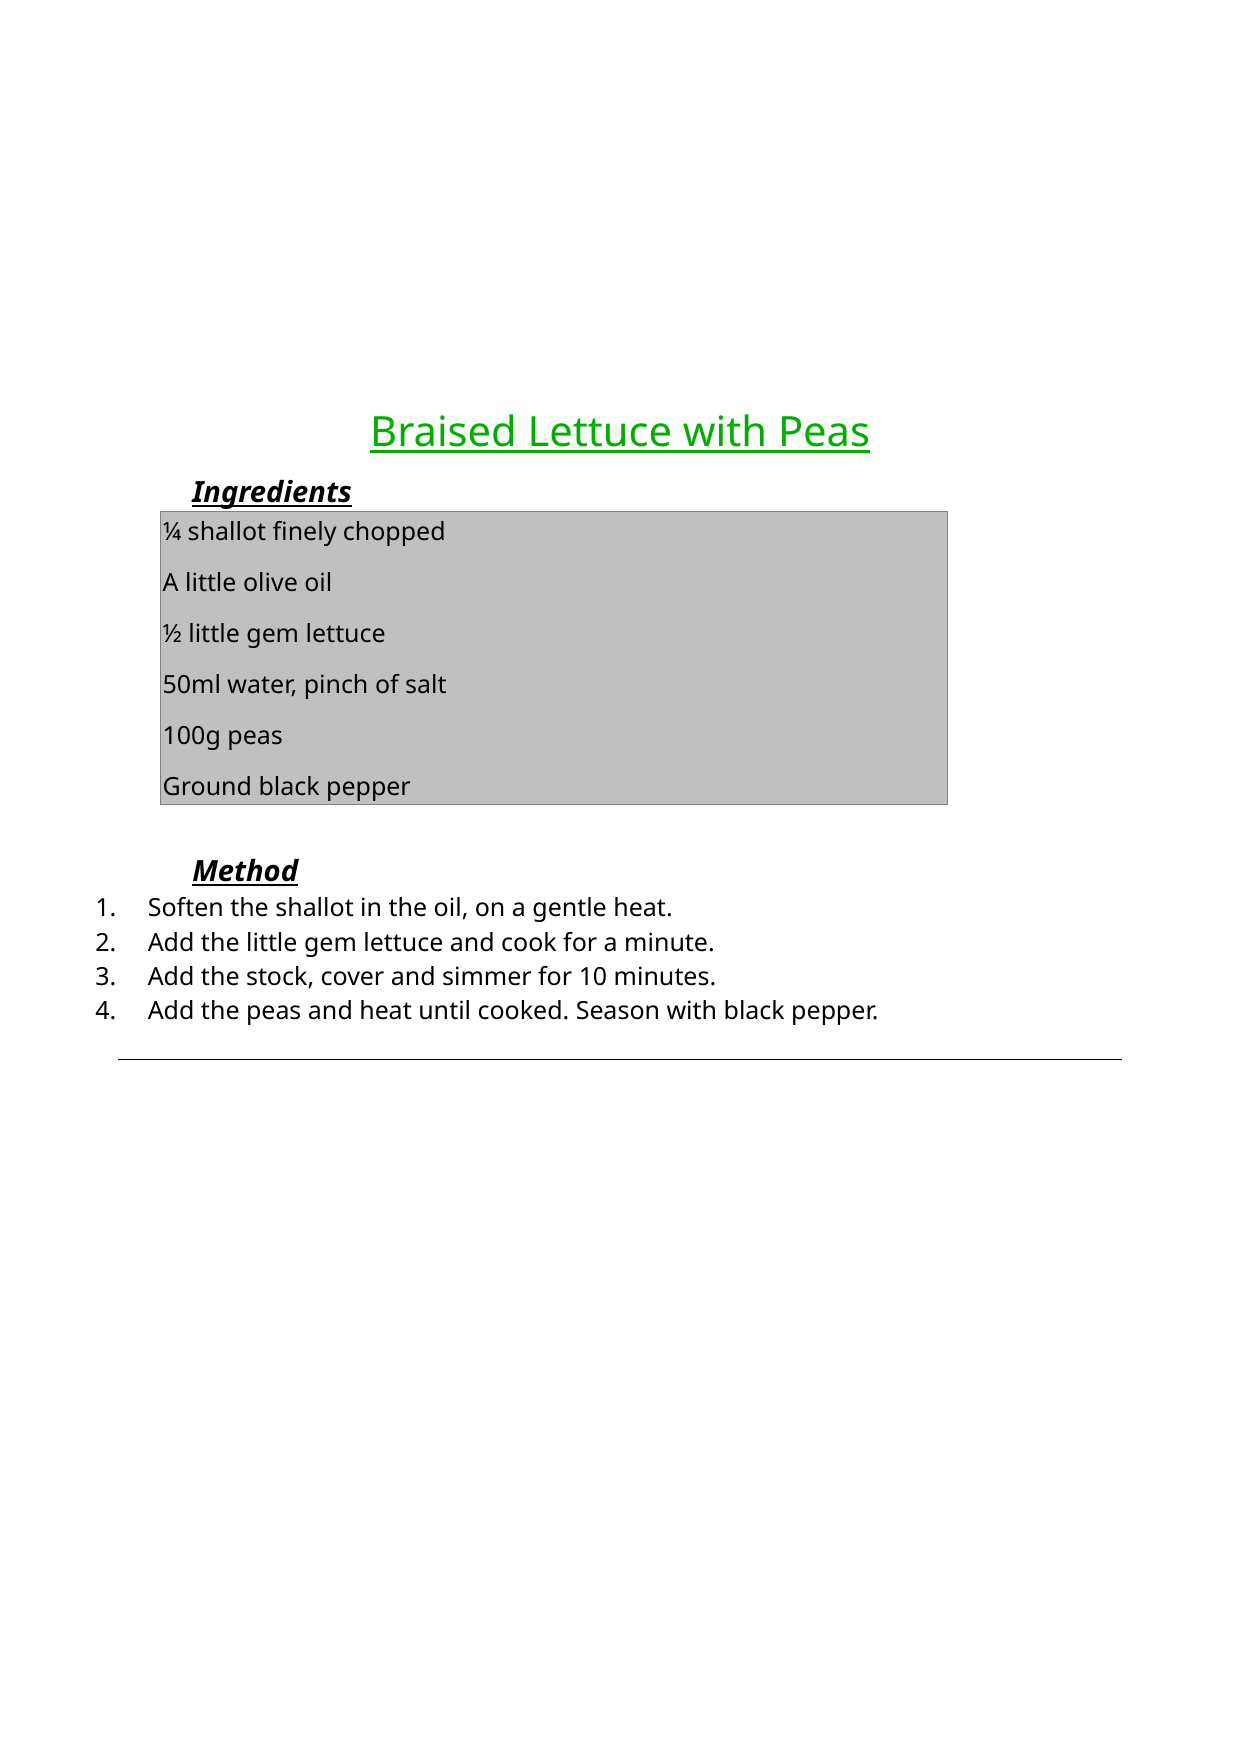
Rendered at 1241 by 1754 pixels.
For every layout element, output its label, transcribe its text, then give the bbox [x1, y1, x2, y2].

text ½ little gem lettuce [161, 613, 947, 649]
subtitle Method [192, 850, 1122, 890]
list Add the peas and heat until cooked. Season with black pepper. [95, 992, 1122, 1026]
text 100g peas [161, 715, 947, 751]
list Soften the shallot in the oil, on a gentle heat. [95, 890, 1122, 924]
subtitle Braised Lettuce with Peas [118, 402, 1122, 459]
subtitle Ingredients [192, 471, 1122, 511]
list Add the little gem lettuce and cook for a minute. [95, 924, 1122, 958]
text Ground black pepper [161, 766, 947, 804]
text ¼ shallot finely chopped [161, 512, 947, 547]
text A little olive oil [161, 562, 947, 598]
text 50ml water, pinch of salt [161, 664, 947, 700]
list Add the stock, cover and simmer for 10 minutes. [95, 958, 1122, 992]
